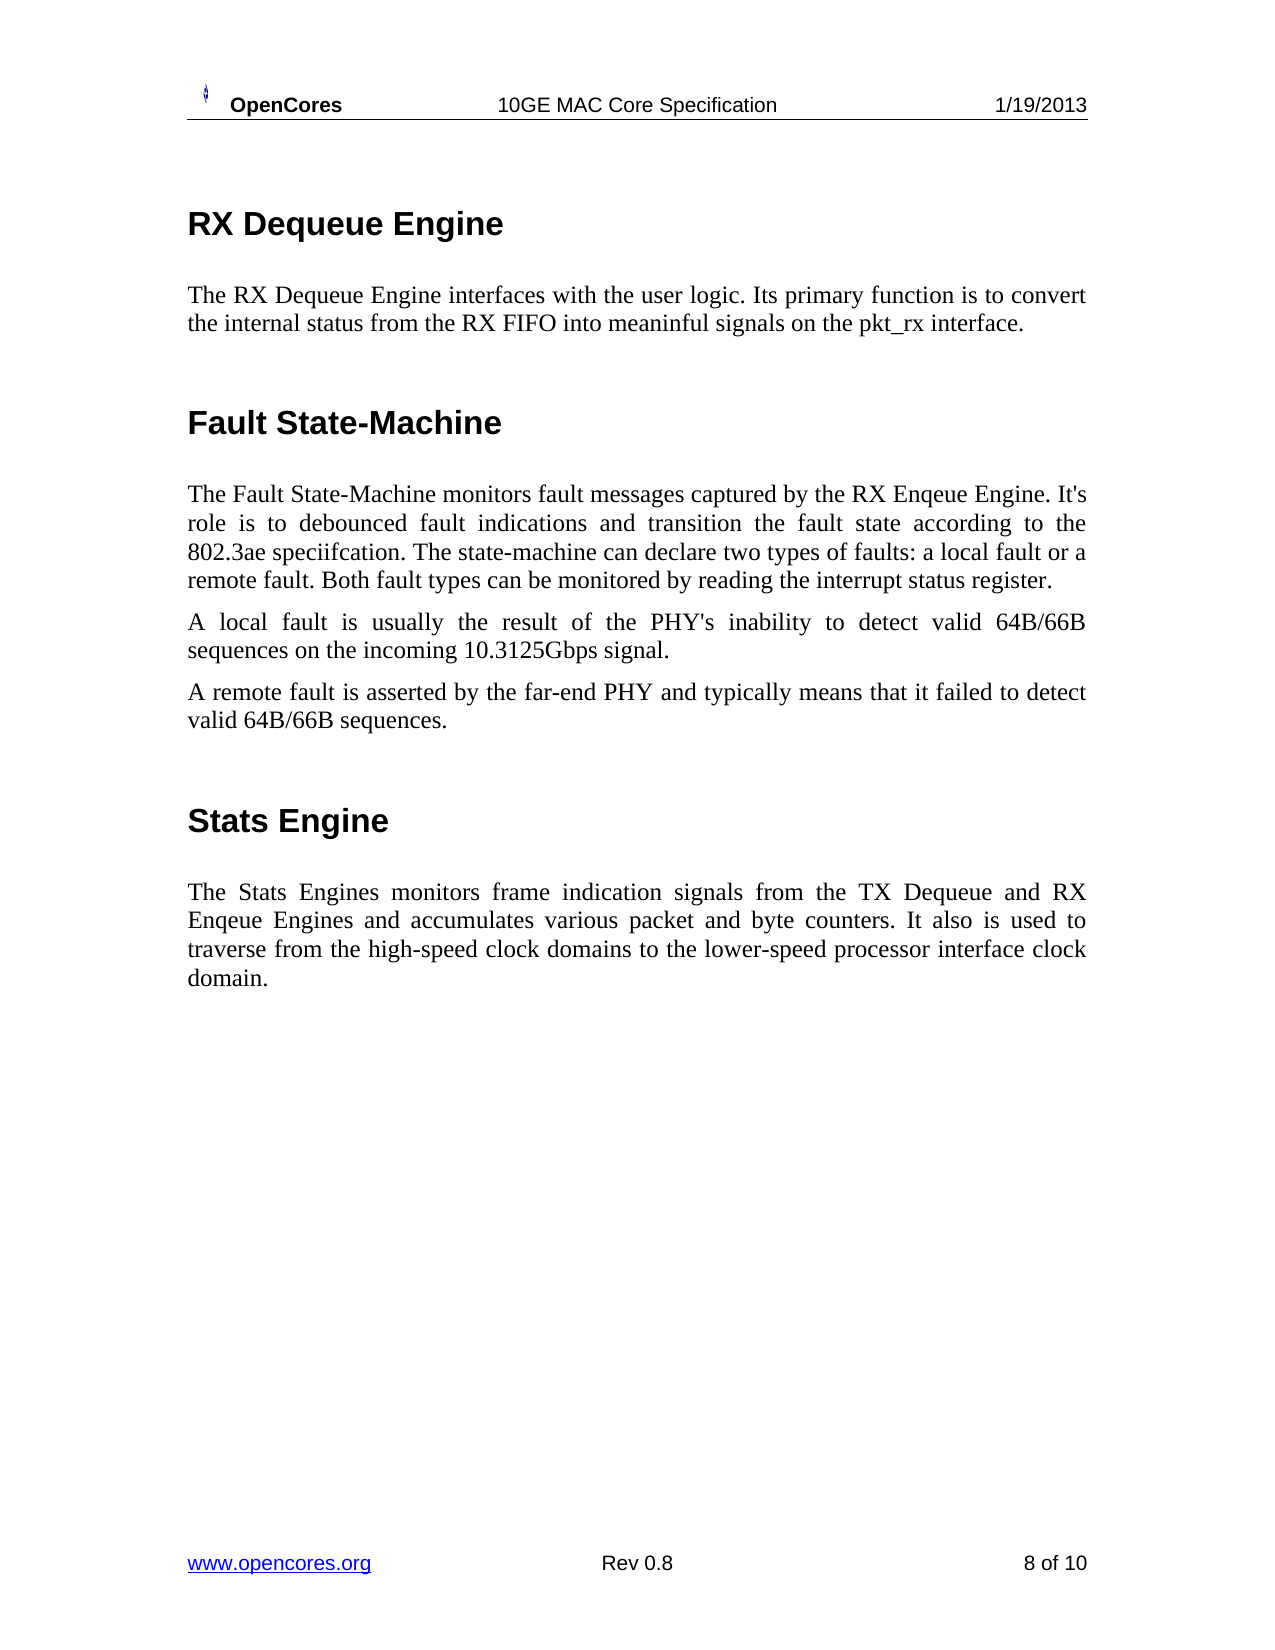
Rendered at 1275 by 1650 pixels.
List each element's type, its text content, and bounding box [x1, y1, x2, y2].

subtitle Stats Engine [187, 801, 1088, 839]
subtitle Fault State-Machine [187, 403, 1088, 442]
text The RX Dequeue Engine interfaces with the user logic. Its primary function is to convert the internal status from the RX FIFO into meaninful signals on the pkt_rx interface. [187, 280, 1088, 337]
text The Stats Engines monitors frame indication signals from the TX Dequeue and RX Enqeue Engines and accumulates various packet and byte counters. It also is used to traverse from the high-speed clock domains to the lower-speed processor interface clock domain. [187, 877, 1088, 992]
text A local fault is usually the result of the PHY's inability to detect valid 64B/66B sequences on the incoming 10.3125Gbps signal. [187, 607, 1088, 664]
subtitle RX Dequeue Engine [187, 204, 1088, 242]
text A remote fault is asserted by the far-end PHY and typically means that it failed to detect valid 64B/66B sequences. [187, 677, 1088, 734]
text The Fault State-Machine monitors fault messages captured by the RX Enqeue Engine. It's role is to debounced fault indications and transition the fault state according to the 802.3ae speciifcation. The state-machine can declare two types of faults: a local fault or a remote fault. Both fault types can be monitored by reading the interrupt status register. [187, 479, 1088, 594]
